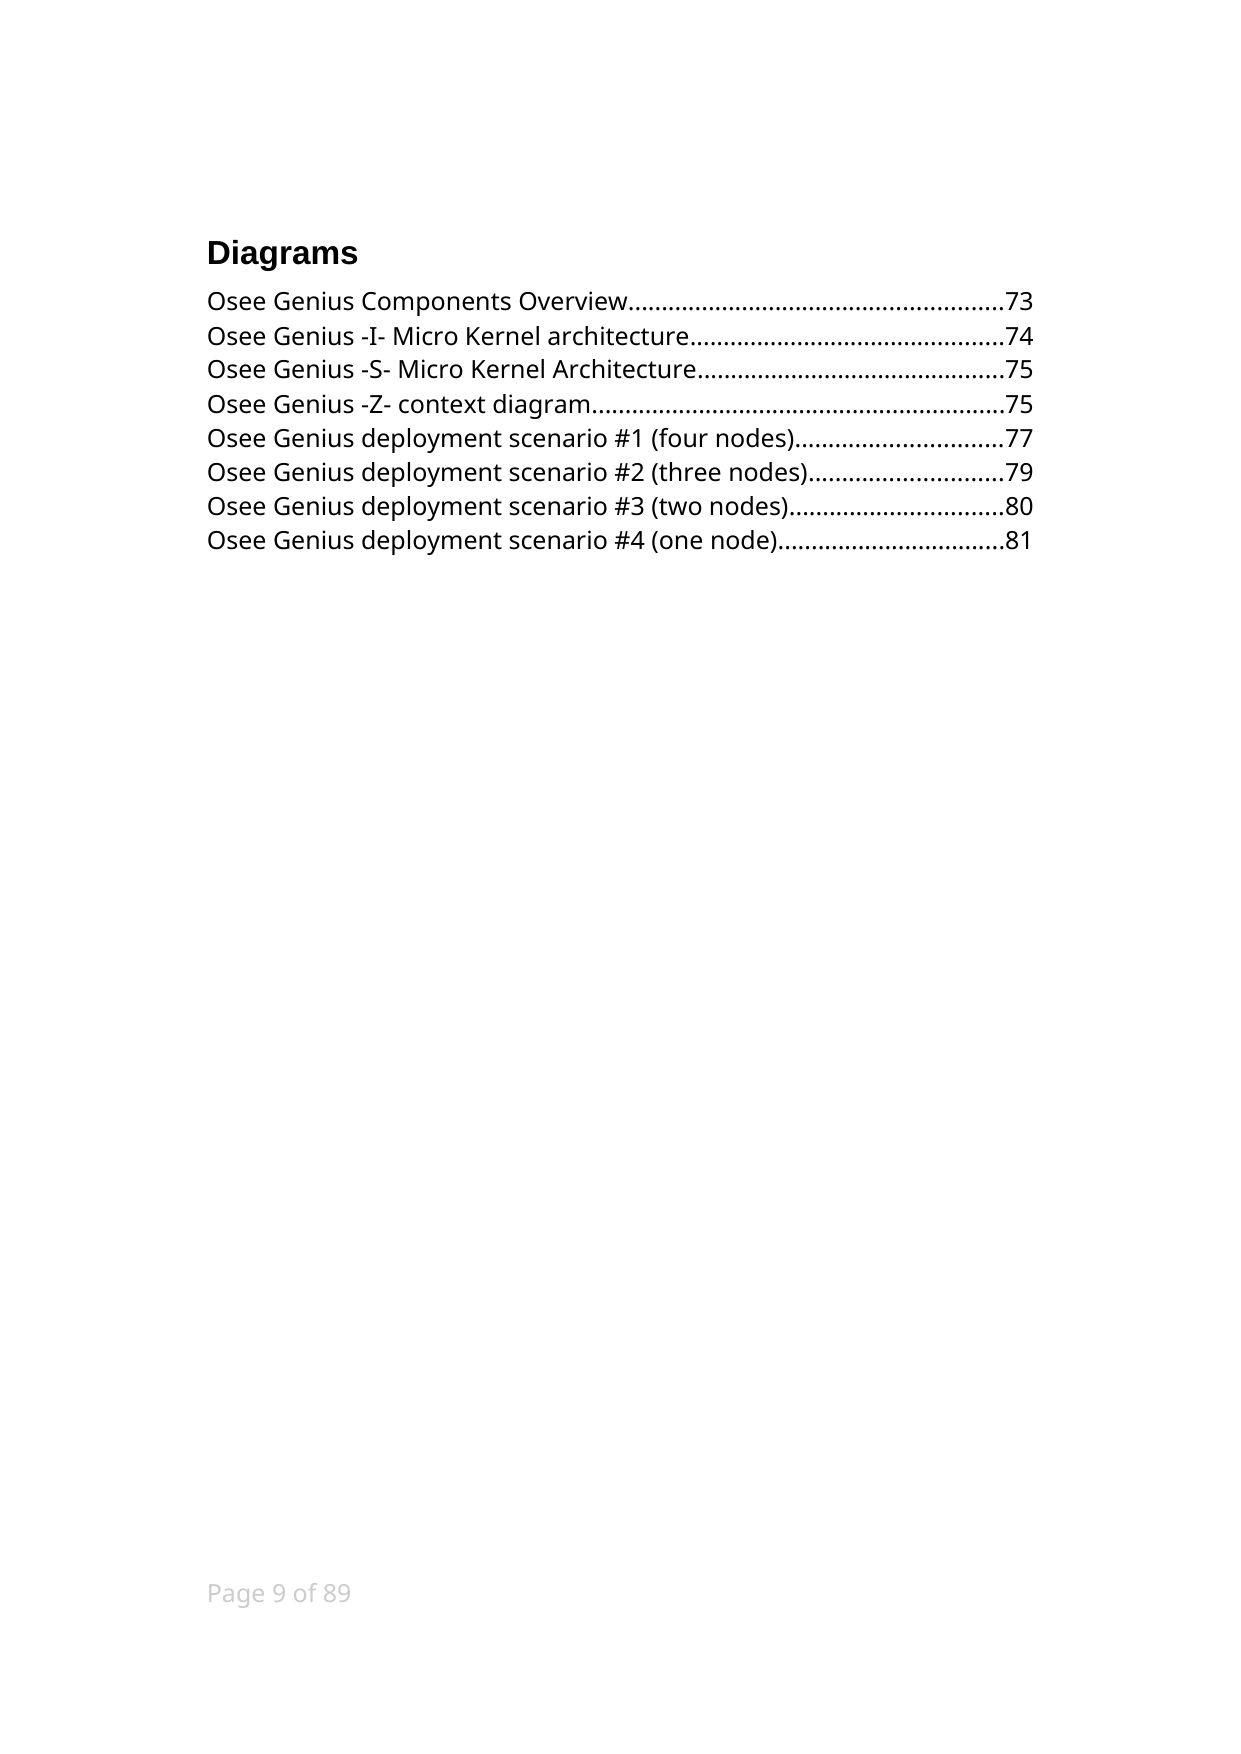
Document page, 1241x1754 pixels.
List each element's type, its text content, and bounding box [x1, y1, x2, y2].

text Osee Genius deployment scenario #2 (three nodes) 79 [207, 454, 1033, 488]
text Osee Genius Components Overview 73 [207, 284, 1033, 318]
text Osee Genius -S- Micro Kernel Architecture 75 [207, 352, 1033, 386]
text Osee Genius deployment scenario #4 (one node) 81 [207, 522, 1033, 557]
text Osee Genius -Z- context diagram 75 [207, 386, 1033, 420]
text Osee Genius deployment scenario #3 (two nodes) 80 [207, 488, 1033, 522]
text Osee Genius -I- Micro Kernel architecture 74 [207, 318, 1033, 352]
text Osee Genius deployment scenario #1 (four nodes) 77 [207, 420, 1033, 454]
subtitle Diagrams [207, 233, 1033, 272]
